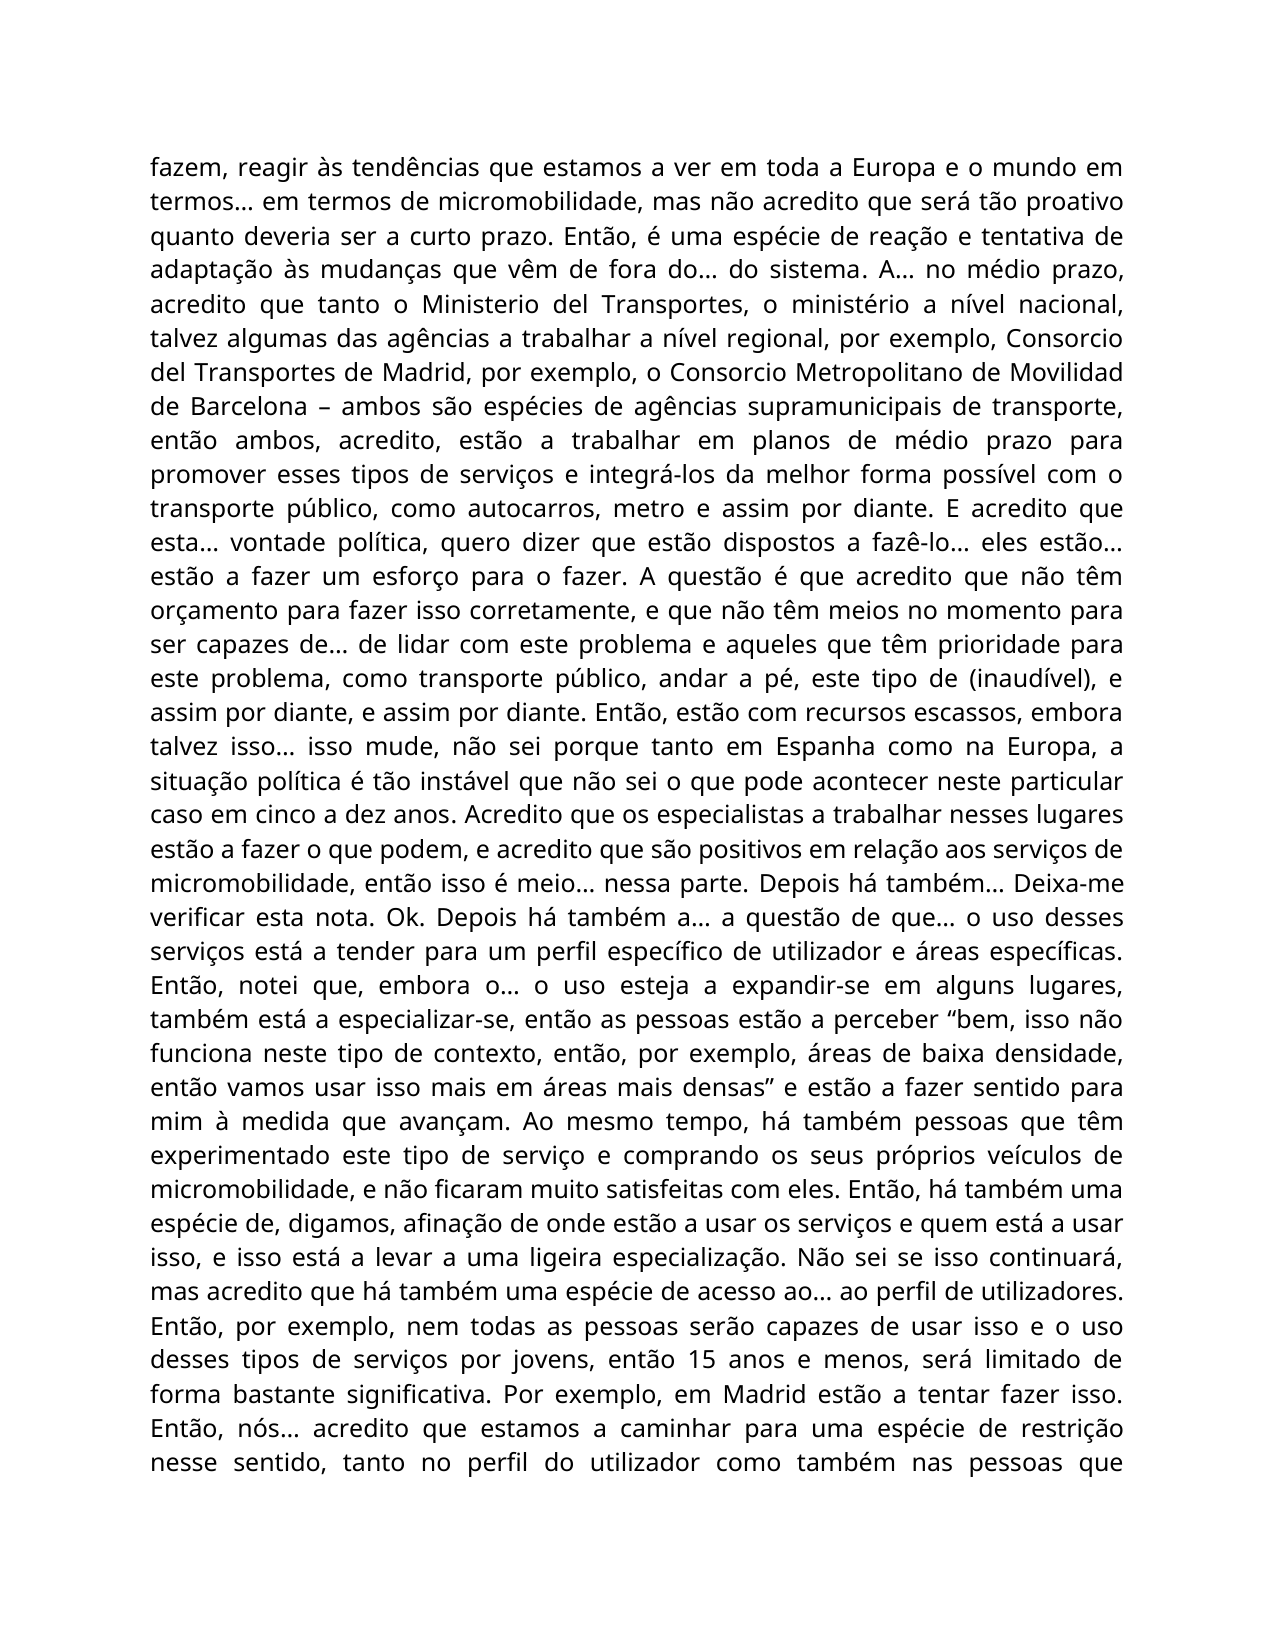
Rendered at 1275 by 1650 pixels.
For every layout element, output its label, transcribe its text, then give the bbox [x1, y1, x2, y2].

text fazem, reagir às tendências que estamos a ver em toda a Europa e o mundo em termos… em termos de micromobilidade, mas não acredito que será tão proativo quanto deveria ser a curto prazo. Então, é uma espécie de reação e tentativa de adaptação às mudanças que vêm de fora do… do sistema. A… no médio prazo, acredito que tanto o Ministerio del Transportes, o ministério a nível nacional, talvez algumas das agências a trabalhar a nível regional, por exemplo, Consorcio del Transportes de Madrid, por exemplo, o Consorcio Metropolitano de Movilidad de Barcelona – ambos são espécies de agências supramunicipais de transporte, então ambos, acredito, estão a trabalhar em planos de médio prazo para promover esses tipos de serviços e integrá-los da melhor forma possível com o transporte público, como autocarros, metro e assim por diante. E acredito que esta… vontade política, quero dizer que estão dispostos a fazê-lo… eles estão… estão a fazer um esforço para o fazer. A questão é que acredito que não têm orçamento para fazer isso corretamente, e que não têm meios no momento para ser capazes de… de lidar com este problema e aqueles que têm prioridade para este problema, como transporte público, andar a pé, este tipo de (inaudível), e assim por diante, e assim por diante. Então, estão com recursos escassos, embora talvez isso… isso mude, não sei porque tanto em Espanha como na Europa, a situação política é tão instável que não sei o que pode acontecer neste particular caso em cinco a dez anos. Acredito que os especialistas a trabalhar nesses lugares estão a fazer o que podem, e acredito que são positivos em relação aos serviços de micromobilidade, então isso é meio… nessa parte. Depois há também… Deixa-me verificar esta nota. Ok. Depois há também a… a questão de que… o uso desses serviços está a tender para um perfil específico de utilizador e áreas específicas. Então, notei que, embora o… o uso esteja a expandir-se em alguns lugares, também está a especializar-se, então as pessoas estão a perceber “bem, isso não funciona neste tipo de contexto, então, por exemplo, áreas de baixa densidade, então vamos usar isso mais em áreas mais densas” e estão a fazer sentido para mim à medida que avançam. Ao mesmo tempo, há também pessoas que têm experimentado este tipo de serviço e comprando os seus próprios veículos de micromobilidade, e não ficaram muito satisfeitas com eles. Então, há também uma espécie de, digamos, afinação de onde estão a usar os serviços e quem está a usar isso, e isso está a levar a uma ligeira especialização. Não sei se isso continuará, mas acredito que há também uma espécie de acesso ao… ao perfil de utilizadores. Então, por exemplo, nem todas as pessoas serão capazes de usar isso e o uso desses tipos de serviços por jovens, então 15 anos e menos, será limitado de forma bastante significativa. Por exemplo, em Madrid estão a tentar fazer isso. Então, nós… acredito que estamos a caminhar para uma espécie de restrição nesse sentido, tanto no perfil do utilizador como também nas pessoas que [150, 150, 1125, 1478]
